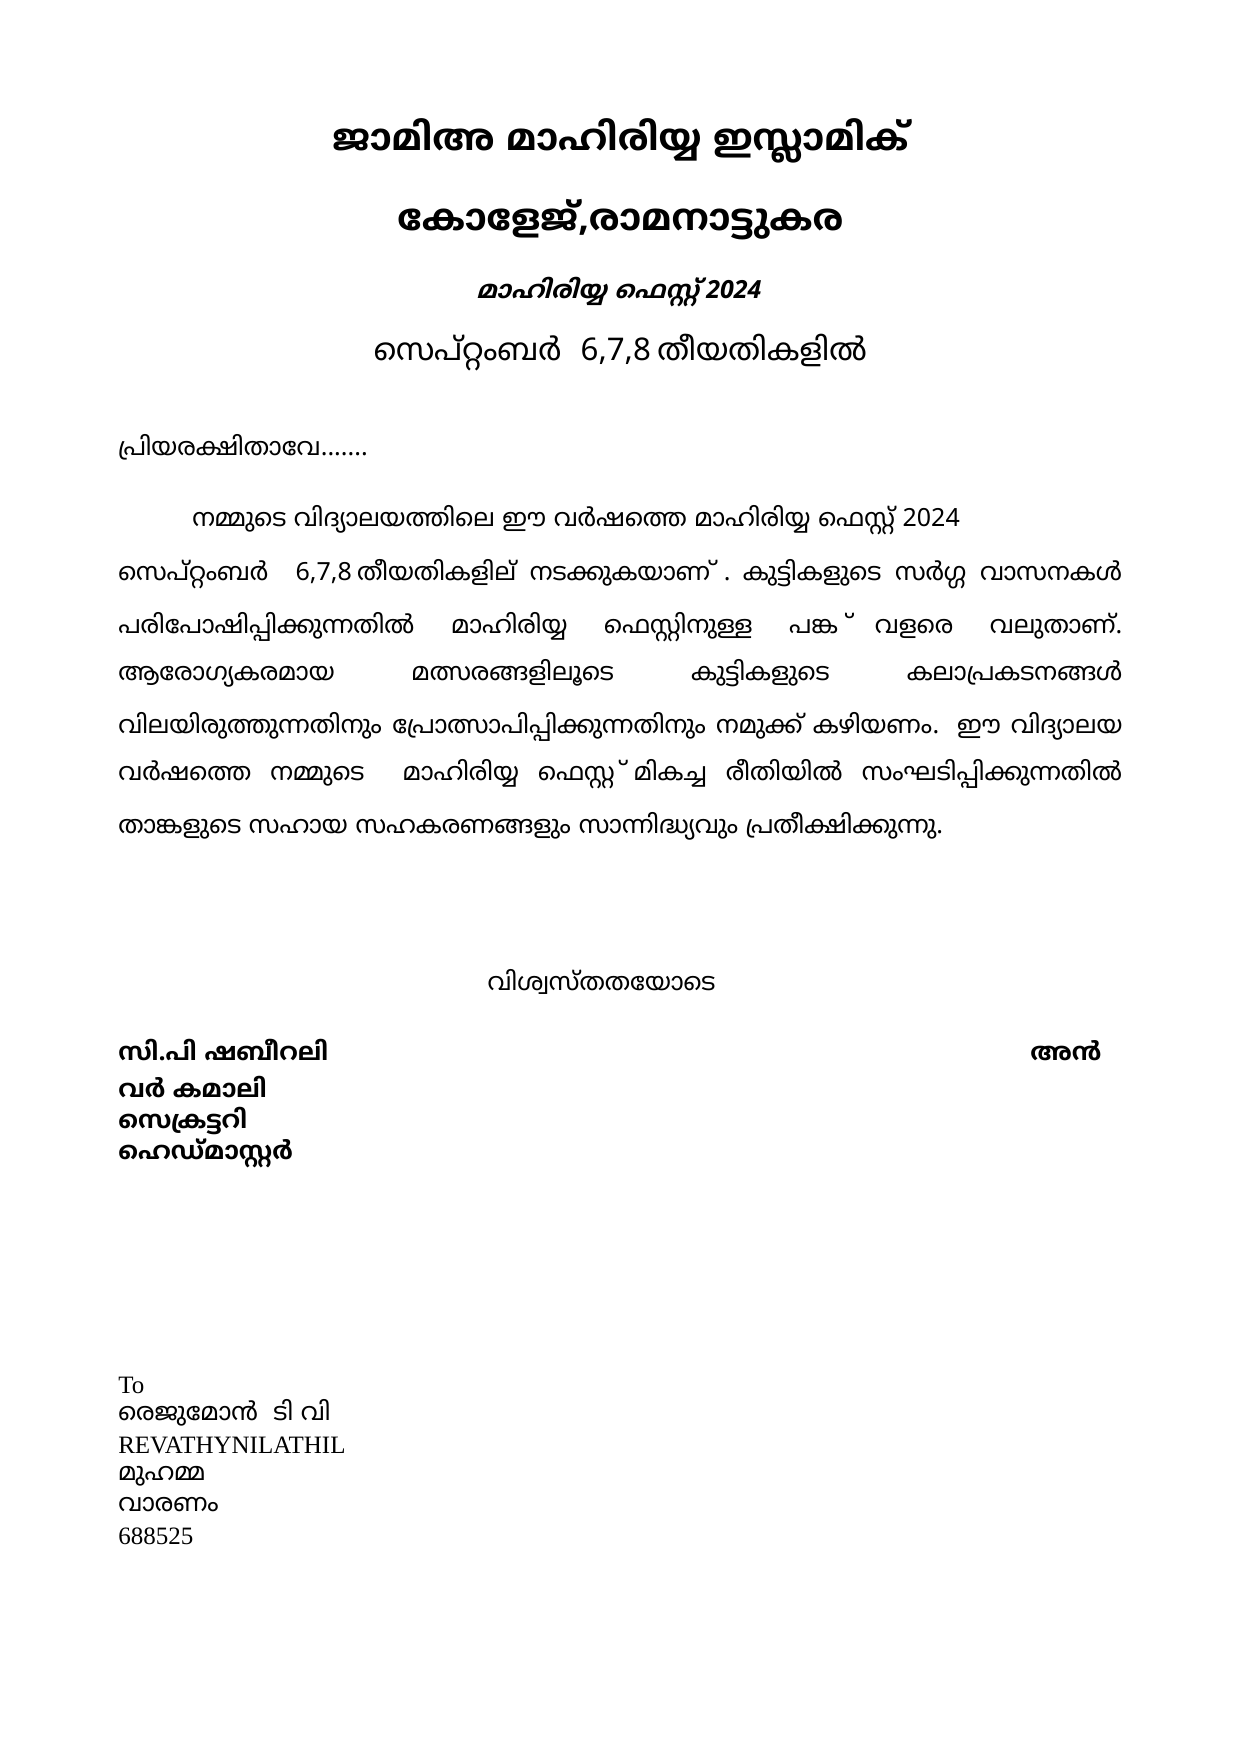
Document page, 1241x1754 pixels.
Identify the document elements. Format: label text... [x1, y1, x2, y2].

text സെപ്റ്റംബര്‍ 6,7,8തീയതികളില്‍‍ നടക്കുകയാണ് . കുട്ടികളുടെ സര്‍ഗ്ഗ വാസനകള്‍ പരിപോഷിപ്പിക്കുന്നതില്‍ മാഹിരിയ്യ ഫെസ്റ്റിനുള്ള പങ്ക് വളരെ വലുതാണ്. ആരോഗ്യകരമായ മത്സരങ്ങളിലൂടെ കുട്ടികളുടെ കലാപ്രകടനങ്ങള്‍ വിലയിരുത്തുന്നതിനും പ്രോത്സാപിപ്പിക്കുന്നതിനും നമുക്ക് കഴിയണം. ഈ വിദ്യാലയ വര്‍ഷത്തെ നമ്മുടെ മാഹിരിയ്യ ഫെസ്റ്റ് മികച്ച രീതിയില്‍ സംഘടിപ്പിക്കുന്നതില്‍ താങ്കളുടെ സഹായ സഹകരണങ്ങളും സാന്നിദ്ധ്യവും പ്രതീക്ഷിക്കുന്നു. [118, 554, 1122, 843]
text രെജുമോന്‍ ടി വി [118, 1399, 1122, 1430]
text പ്രിയരക്ഷിതാവേ....... [118, 429, 1122, 465]
text 688525 [118, 1521, 1122, 1550]
text വിശ്വസ്തതയോടെ [118, 964, 1122, 1000]
text REVATHYNILATHIL [118, 1430, 1122, 1459]
text മാഹിരിയ്യ ഫെസ്റ്റ് 2024 [118, 272, 1122, 308]
text സി.പി ഷബീറലി‍ അന്‍വ‍‍ര്‍ കമാലി ‍ [118, 1034, 1122, 1107]
text വാരണം [118, 1490, 1122, 1521]
text സെപ്റ്റംബര്‍ 6,7,8തീയതികളില്‍ [118, 327, 1122, 372]
text സെക്രട്ടറി ഹെഡ്‌മാസ്റ്റര്‍ [118, 1107, 1122, 1169]
text ‌‌ [118, 896, 1122, 929]
text മുഹമ്മ [118, 1459, 1122, 1490]
text To [118, 1370, 1122, 1399]
text നമ്മുടെ വിദ്യാലയത്തിലെ ഈ വര്‍ഷത്തെ മാഹിരിയ്യ ഫെസ്റ്റ് 2024 [118, 499, 1122, 536]
text ജാമിഅ മാഹിരിയ്യ ഇസ്ലാമിക് കോളേജ്,രാമനാട്ടുകര [118, 118, 1122, 245]
